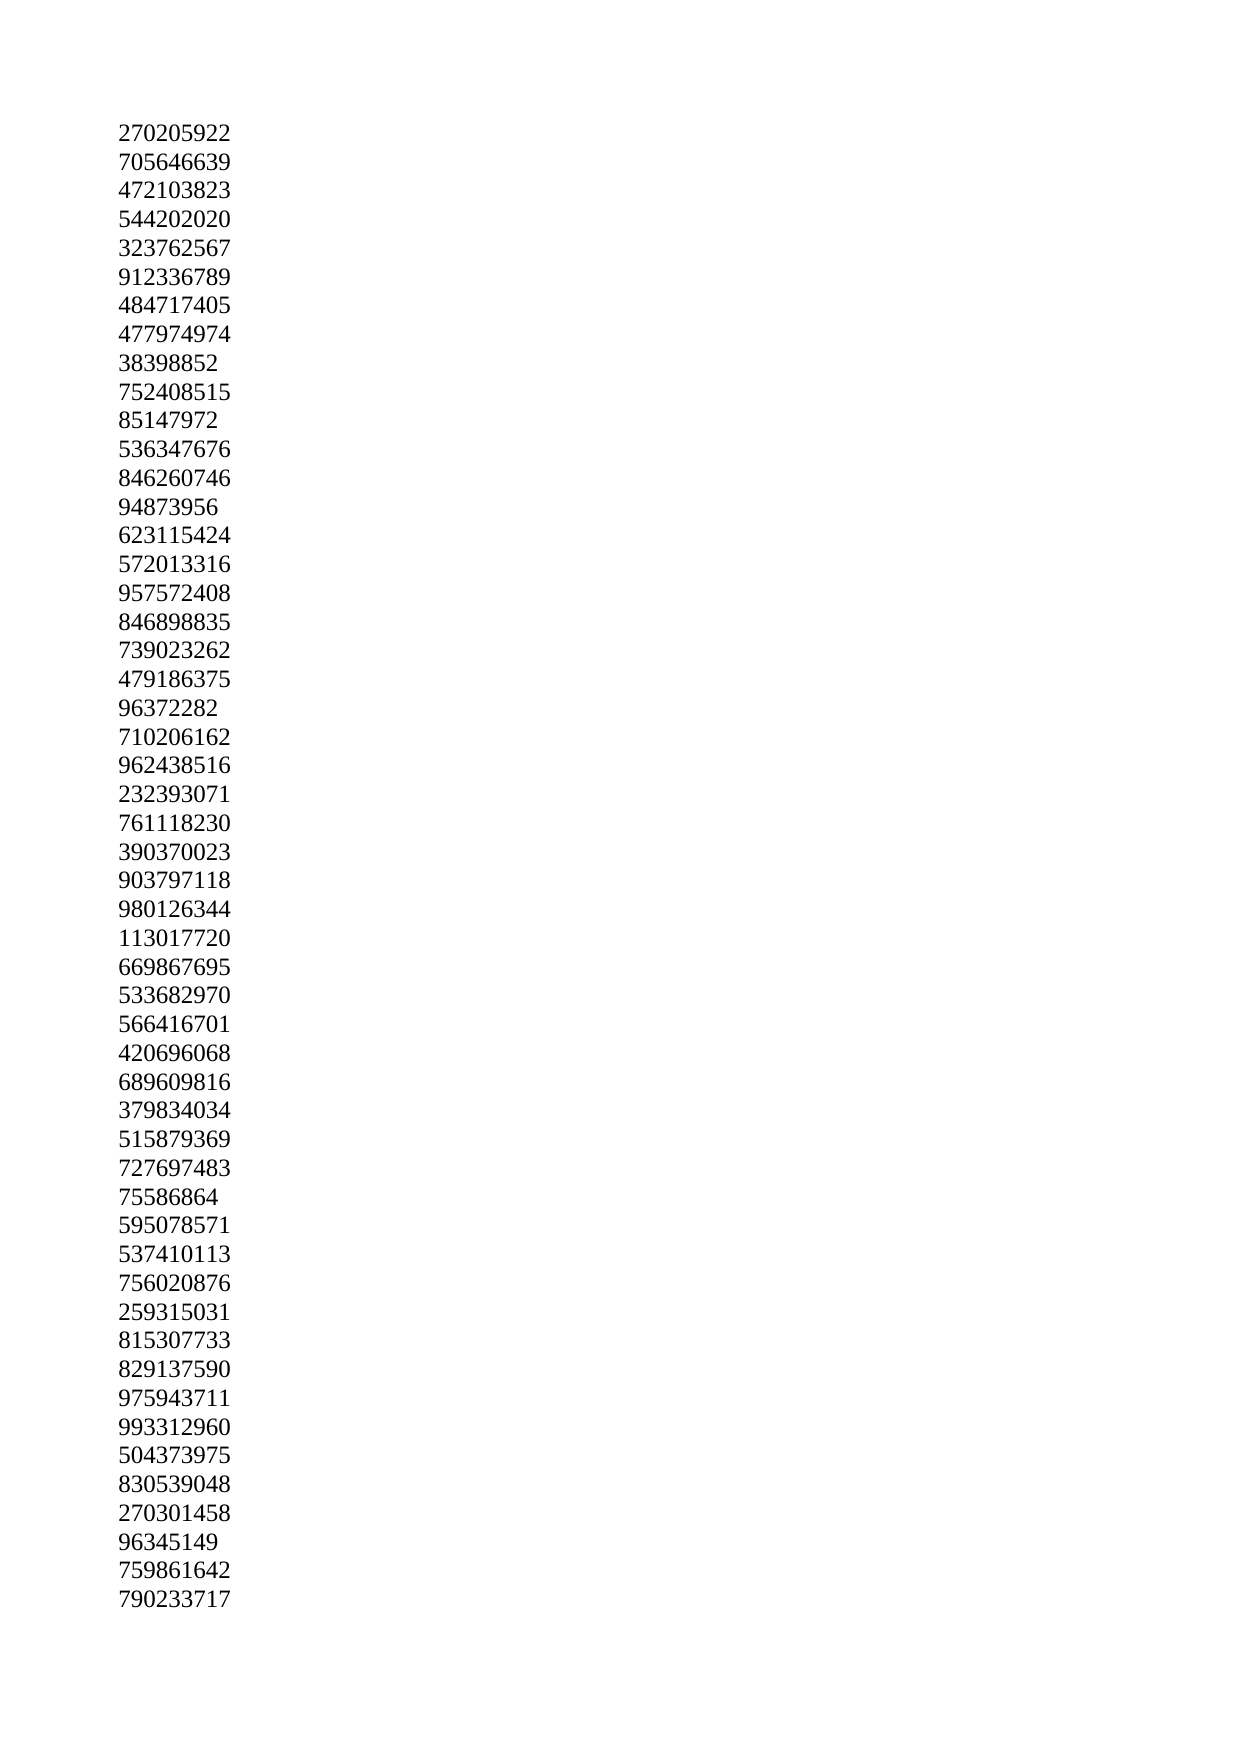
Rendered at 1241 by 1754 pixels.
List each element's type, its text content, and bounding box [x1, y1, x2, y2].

table_cell 390370023 [118, 837, 1122, 866]
table_cell 94873956 [118, 492, 1122, 521]
table_cell 96372282 [118, 693, 1122, 722]
table_cell 379834034 [118, 1096, 1122, 1124]
table_cell 572013316 [118, 549, 1122, 578]
table_cell 993312960 [118, 1412, 1122, 1441]
table_cell 75586864 [118, 1182, 1122, 1211]
table_cell 259315031 [118, 1297, 1122, 1326]
table_cell 790233717 [118, 1584, 1122, 1613]
table_cell 759861642 [118, 1556, 1122, 1584]
table_cell 623115424 [118, 521, 1122, 549]
table_cell 669867695 [118, 952, 1122, 981]
table_cell 232393071 [118, 779, 1122, 808]
table_cell 420696068 [118, 1038, 1122, 1067]
table_cell 479186375 [118, 664, 1122, 693]
table_cell 846260746 [118, 463, 1122, 492]
table_cell 544202020 [118, 204, 1122, 233]
table_cell 739023262 [118, 636, 1122, 664]
table_cell 975943711 [118, 1383, 1122, 1412]
table_cell 829137590 [118, 1354, 1122, 1383]
table_cell 761118230 [118, 808, 1122, 837]
table_cell 980126344 [118, 894, 1122, 923]
table_cell 903797118 [118, 866, 1122, 894]
table_cell 537410113 [118, 1239, 1122, 1268]
table_cell 472103823 [118, 176, 1122, 204]
table_cell 756020876 [118, 1268, 1122, 1297]
table_cell 270205922 [118, 118, 1122, 147]
table_cell 85147972 [118, 406, 1122, 434]
table_cell 477974974 [118, 319, 1122, 348]
table_cell 113017720 [118, 923, 1122, 952]
table_cell 846898835 [118, 607, 1122, 636]
table_cell 566416701 [118, 1009, 1122, 1038]
table_cell 957572408 [118, 578, 1122, 607]
table_cell 595078571 [118, 1211, 1122, 1239]
table_cell 705646639 [118, 147, 1122, 176]
table_cell 536347676 [118, 434, 1122, 463]
table_cell 912336789 [118, 262, 1122, 291]
table_cell 689609816 [118, 1067, 1122, 1096]
table_cell 38398852 [118, 348, 1122, 377]
table_cell 815307733 [118, 1326, 1122, 1354]
table_cell 533682970 [118, 981, 1122, 1009]
table_cell 270301458 [118, 1498, 1122, 1527]
table_cell 504373975 [118, 1441, 1122, 1469]
table_cell 727697483 [118, 1153, 1122, 1182]
table_cell 752408515 [118, 377, 1122, 406]
table_cell 962438516 [118, 751, 1122, 779]
table_cell 323762567 [118, 233, 1122, 262]
table_cell 96345149 [118, 1527, 1122, 1556]
table_cell 484717405 [118, 291, 1122, 319]
table_cell 710206162 [118, 722, 1122, 751]
table_cell 830539048 [118, 1469, 1122, 1498]
table_cell 515879369 [118, 1124, 1122, 1153]
